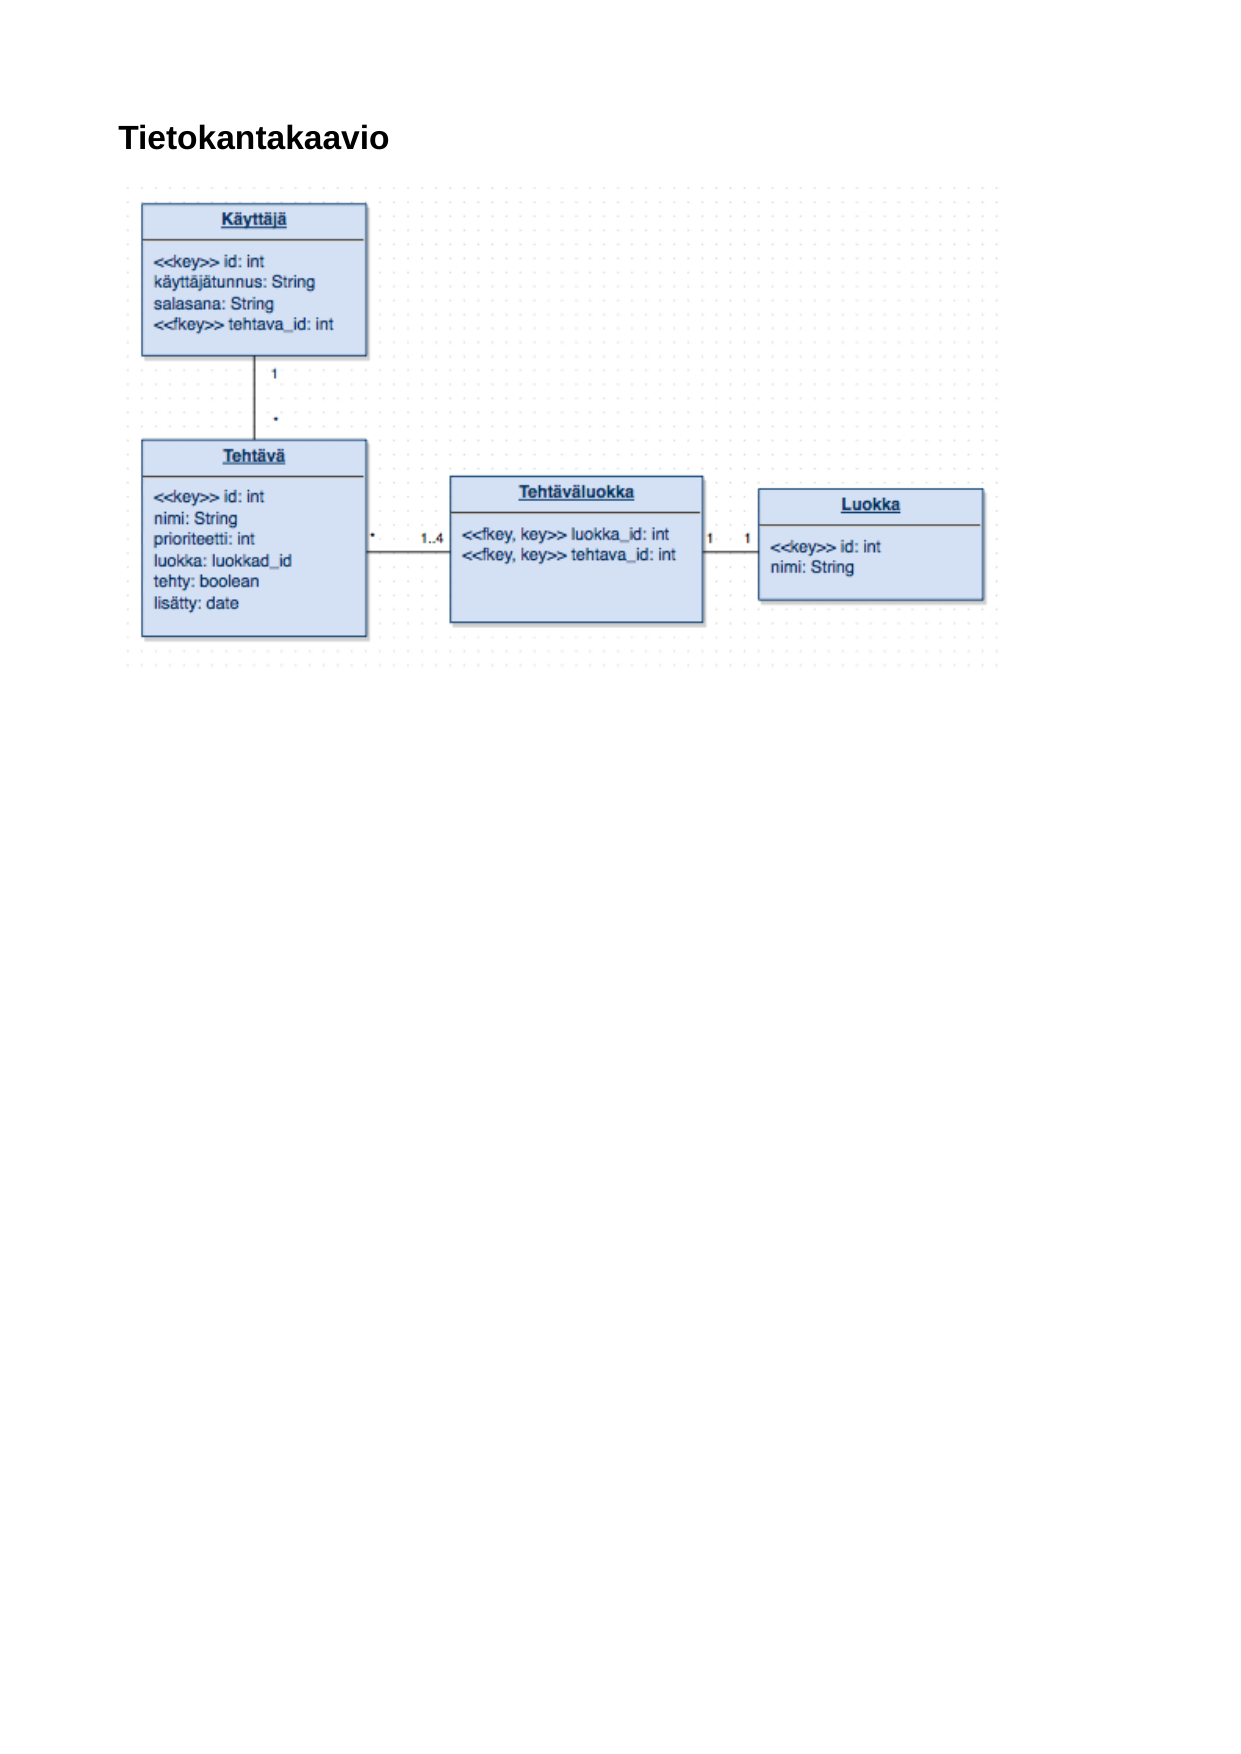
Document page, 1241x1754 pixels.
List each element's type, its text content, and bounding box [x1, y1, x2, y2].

picture [118, 186, 1007, 675]
subtitle Tietokantakaavio [118, 118, 1122, 157]
